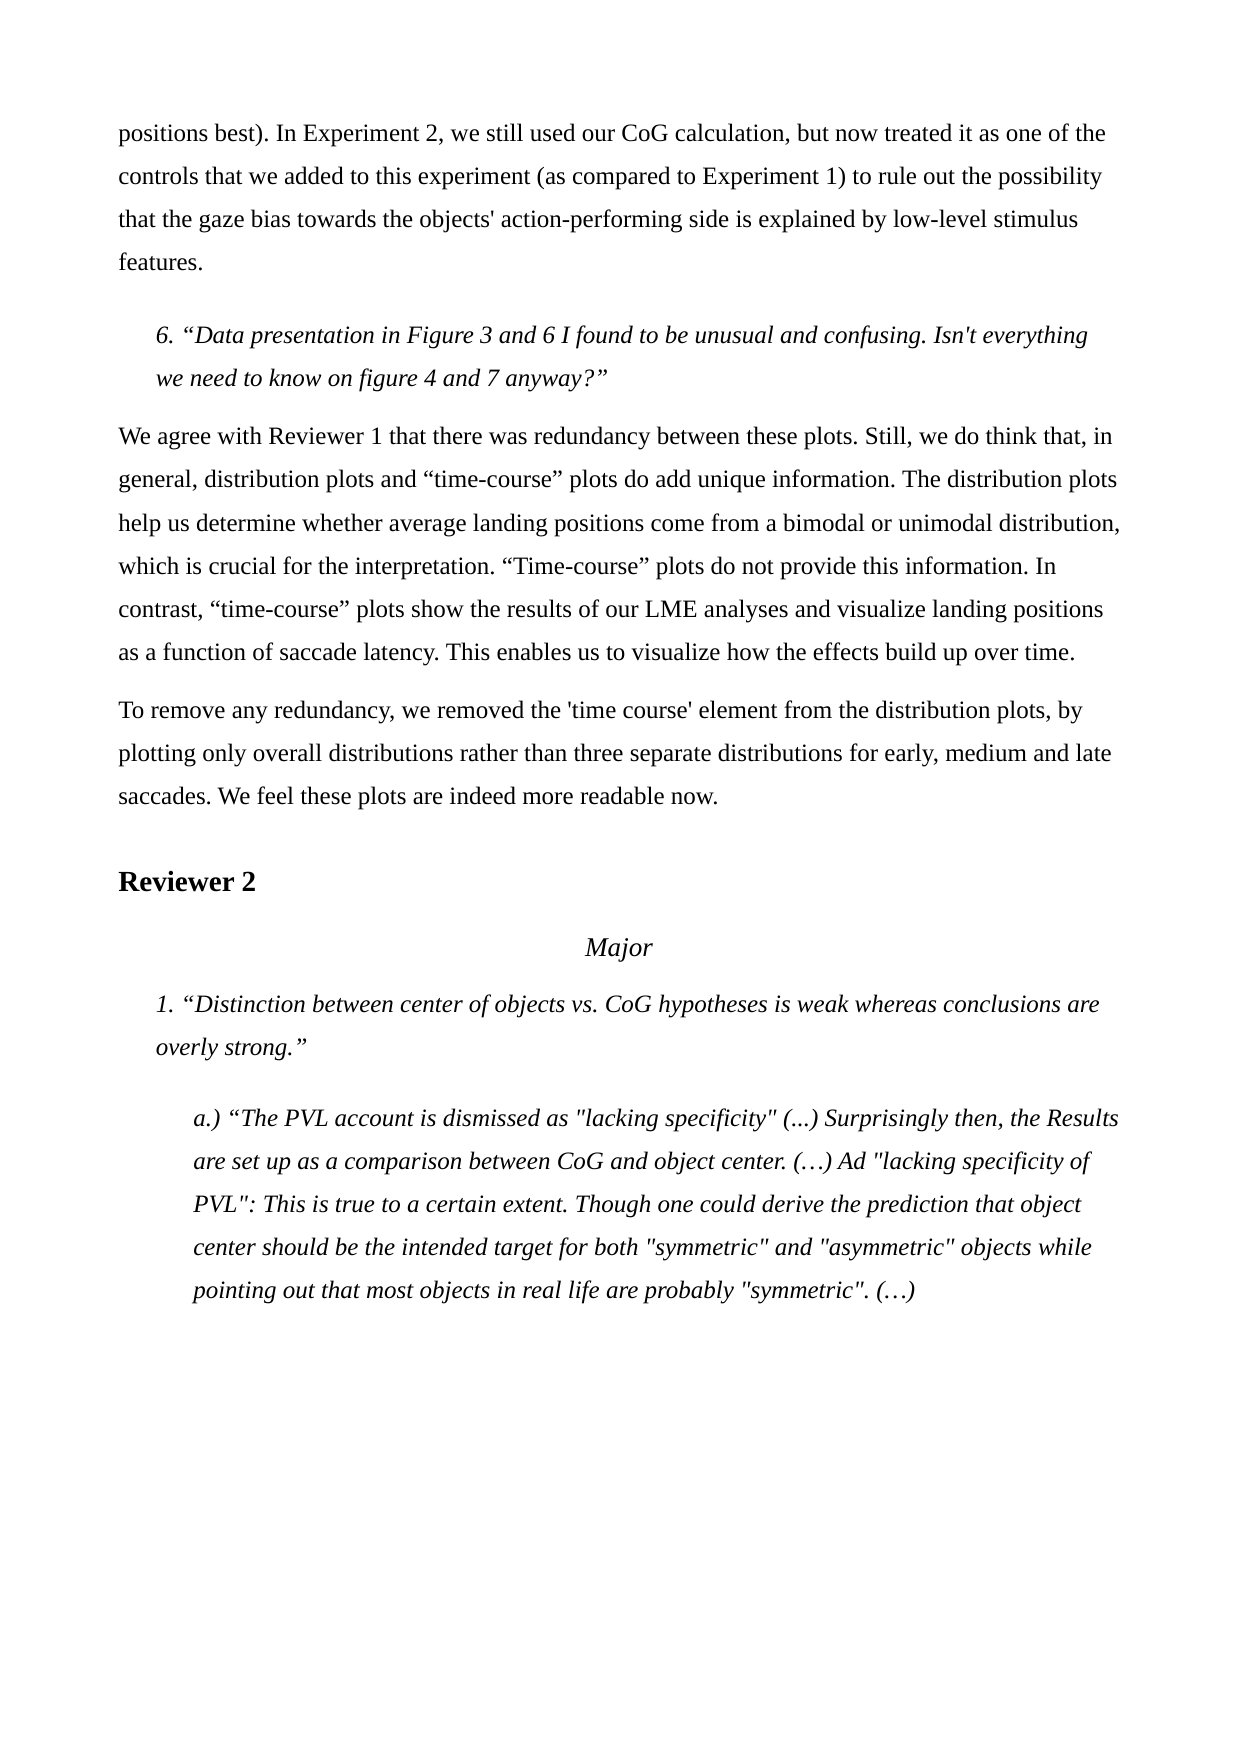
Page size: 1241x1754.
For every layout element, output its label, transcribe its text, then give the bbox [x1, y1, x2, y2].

subtitle Reviewer 2 [118, 864, 1122, 897]
text We agree with Reviewer 1 that there was redundancy between these plots. Still, we do think that, in general, distribution plots and “time-course” plots do add unique information. The distribution plots help us determine whether average landing positions come from a bimodal or unimodal distribution, which is crucial for the interpretation. “Time-course” plots do not provide this information. In contrast, “time-course” plots show the results of our LME analyses and visualize landing positions as a function of saccade latency. This enables us to visualize how the effects build up over time. [118, 421, 1122, 666]
text a.) “The PVL account is dismissed as "lacking specificity" (...) Surprisingly then, the Results are set up as a comparison between CoG and object center. (…) Ad "lacking specificity of PVL": This is true to a certain extent. Though one could derive the prediction that object center should be the intended target for both "symmetric" and "asymmetric" objects while pointing out that most objects in real life are probably "symmetric". (…) [193, 1103, 1122, 1304]
text To remove any redundancy, we removed the 'time course' element from the distribution plots, by plotting only overall distributions rather than three separate distributions for early, medium and late saccades. We feel these plots are indeed more readable now. [118, 695, 1122, 810]
subtitle Major [118, 931, 1122, 962]
text 1. “Distinction between center of objects vs. CoG hypotheses is weak whereas conclusions are overly strong.” [156, 989, 1122, 1061]
text positions best). In Experiment 2, we still used our CoG calculation, but now treated it as one of the controls that we added to this experiment (as compared to Experiment 1) to rule out the possibility that the gaze bias towards the objects' action-performing side is explained by low-level stimulus features. [118, 118, 1122, 276]
text 6. “Data presentation in Figure 3 and 6 I found to be unusual and confusing. Isn't everything we need to know on figure 4 and 7 anyway?” [156, 320, 1122, 392]
